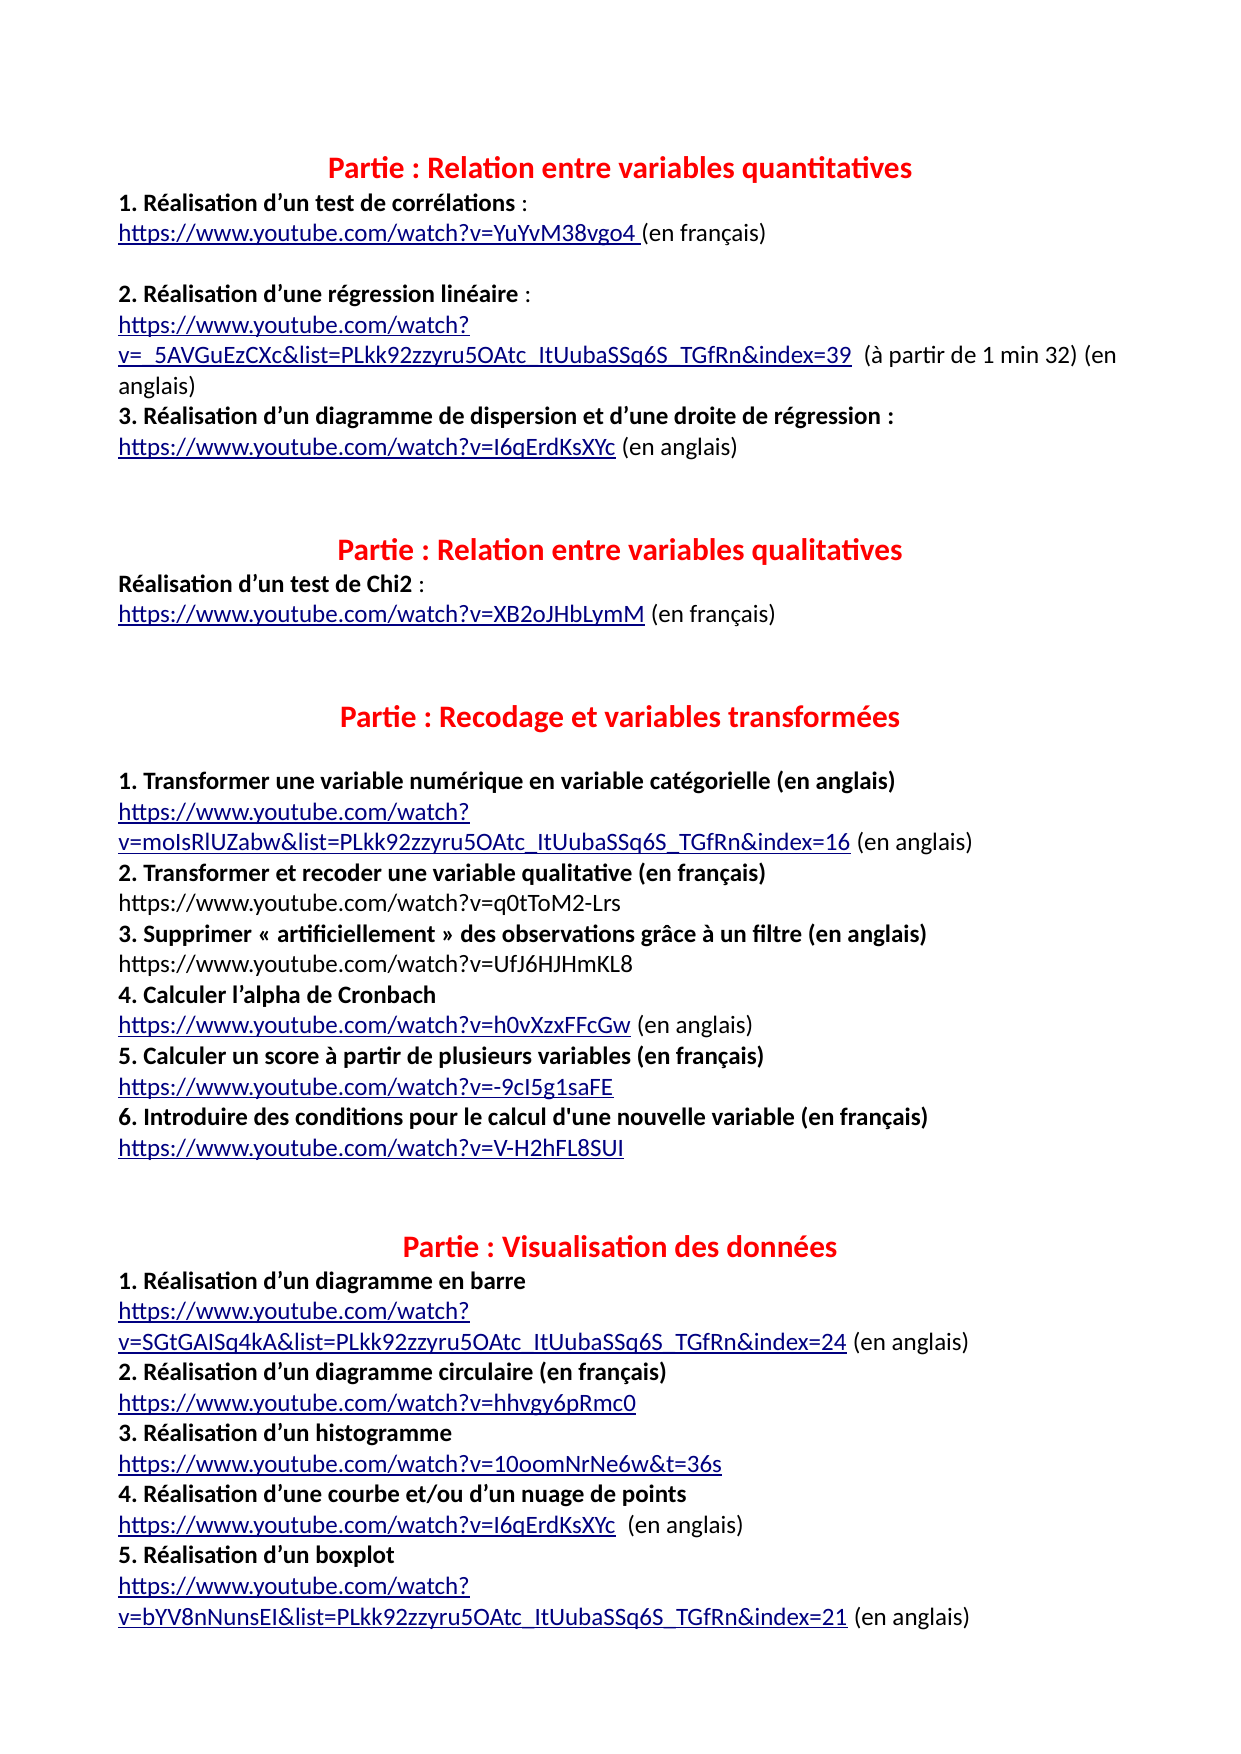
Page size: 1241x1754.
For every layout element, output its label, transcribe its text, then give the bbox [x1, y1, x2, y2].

text Réalisation d’un test de Chi2 : [118, 568, 1122, 598]
text https://www.youtube.com/watch?v=h0vXzxFFcGw (en anglais) [118, 1010, 1122, 1040]
text https://www.youtube.com/watch?v=UfJ6HJHmKL8 [118, 949, 1122, 979]
text 5. Réalisation d’un boxplot [118, 1540, 1122, 1570]
text 1. Transformer une variable numérique en variable catégorielle (en anglais) [118, 766, 1122, 796]
text https://www.youtube.com/watch?v=YuYvM38vgo4 (en français) [118, 217, 1122, 248]
text https://www.youtube.com/watch?v=hhvgy6pRmc0 [118, 1387, 1122, 1418]
text https://www.youtube.com/watch?v=bYV8nNunsEI&list=PLkk92zzyru5OAtc_ItUubaSSq6S_TGfRn&index=21 (en anglais) [118, 1570, 1122, 1631]
text 1. Réalisation d’un diagramme en barre [118, 1265, 1122, 1296]
text 5. Calculer un score à partir de plusieurs variables (en français) [118, 1040, 1122, 1071]
text 2. Réalisation d’un diagramme circulaire (en français) [118, 1357, 1122, 1387]
text 4. Calculer l’alpha de Cronbach [118, 979, 1122, 1010]
text https://www.youtube.com/watch?v=I6qErdKsXYc (en anglais) [118, 431, 1122, 461]
text https://www.youtube.com/watch?v=_5AVGuEzCXc&list=PLkk92zzyru5OAtc_ItUubaSSq6S_TGfRn&index=39 (à partir de 1 min 32) (en anglais) [118, 309, 1122, 400]
text https://www.youtube.com/watch?v=XB2oJHbLymM (en français) [118, 598, 1122, 629]
text https://www.youtube.com/watch?v=-9cI5g1saFE [118, 1071, 1122, 1101]
text 6. Introduire des conditions pour le calcul d'une nouvelle variable (en français) [118, 1101, 1122, 1132]
text 1. Réalisation d’un test de corrélations : [118, 187, 1122, 217]
text https://www.youtube.com/watch?v=SGtGAISq4kA&list=PLkk92zzyru5OAtc_ItUubaSSq6S_TGfRn&index=24 (en anglais) [118, 1296, 1122, 1357]
text https://www.youtube.com/watch?v=V-H2hFL8SUI [118, 1132, 1122, 1162]
text 4. Réalisation d’une courbe et/ou d’un nuage de points [118, 1479, 1122, 1509]
text 2. Réalisation d’une régression linéaire : [118, 278, 1122, 309]
text 3. Supprimer « artificiellement » des observations grâce à un filtre (en anglais) [118, 918, 1122, 949]
text Partie : Relation entre variables qualitatives [118, 529, 1122, 568]
text Partie : Recodage et variables transformées [118, 697, 1122, 735]
text https://www.youtube.com/watch?v=q0tToM2-Lrs [118, 888, 1122, 918]
text Partie : Relation entre variables quantitatives [118, 149, 1122, 187]
text https://www.youtube.com/watch?v=10oomNrNe6w&t=36s [118, 1448, 1122, 1479]
text 3. Réalisation d’un diagramme de dispersion et d’une droite de régression : [118, 400, 1122, 431]
text 2. Transformer et recoder une variable qualitative (en français) [118, 857, 1122, 888]
text Partie : Visualisation des données [118, 1227, 1122, 1265]
text https://www.youtube.com/watch?v=I6qErdKsXYc (en anglais) [118, 1509, 1122, 1540]
text https://www.youtube.com/watch?v=moIsRlUZabw&list=PLkk92zzyru5OAtc_ItUubaSSq6S_TGfRn&index=16 (en anglais) [118, 796, 1122, 857]
text 3. Réalisation d’un histogramme [118, 1418, 1122, 1448]
